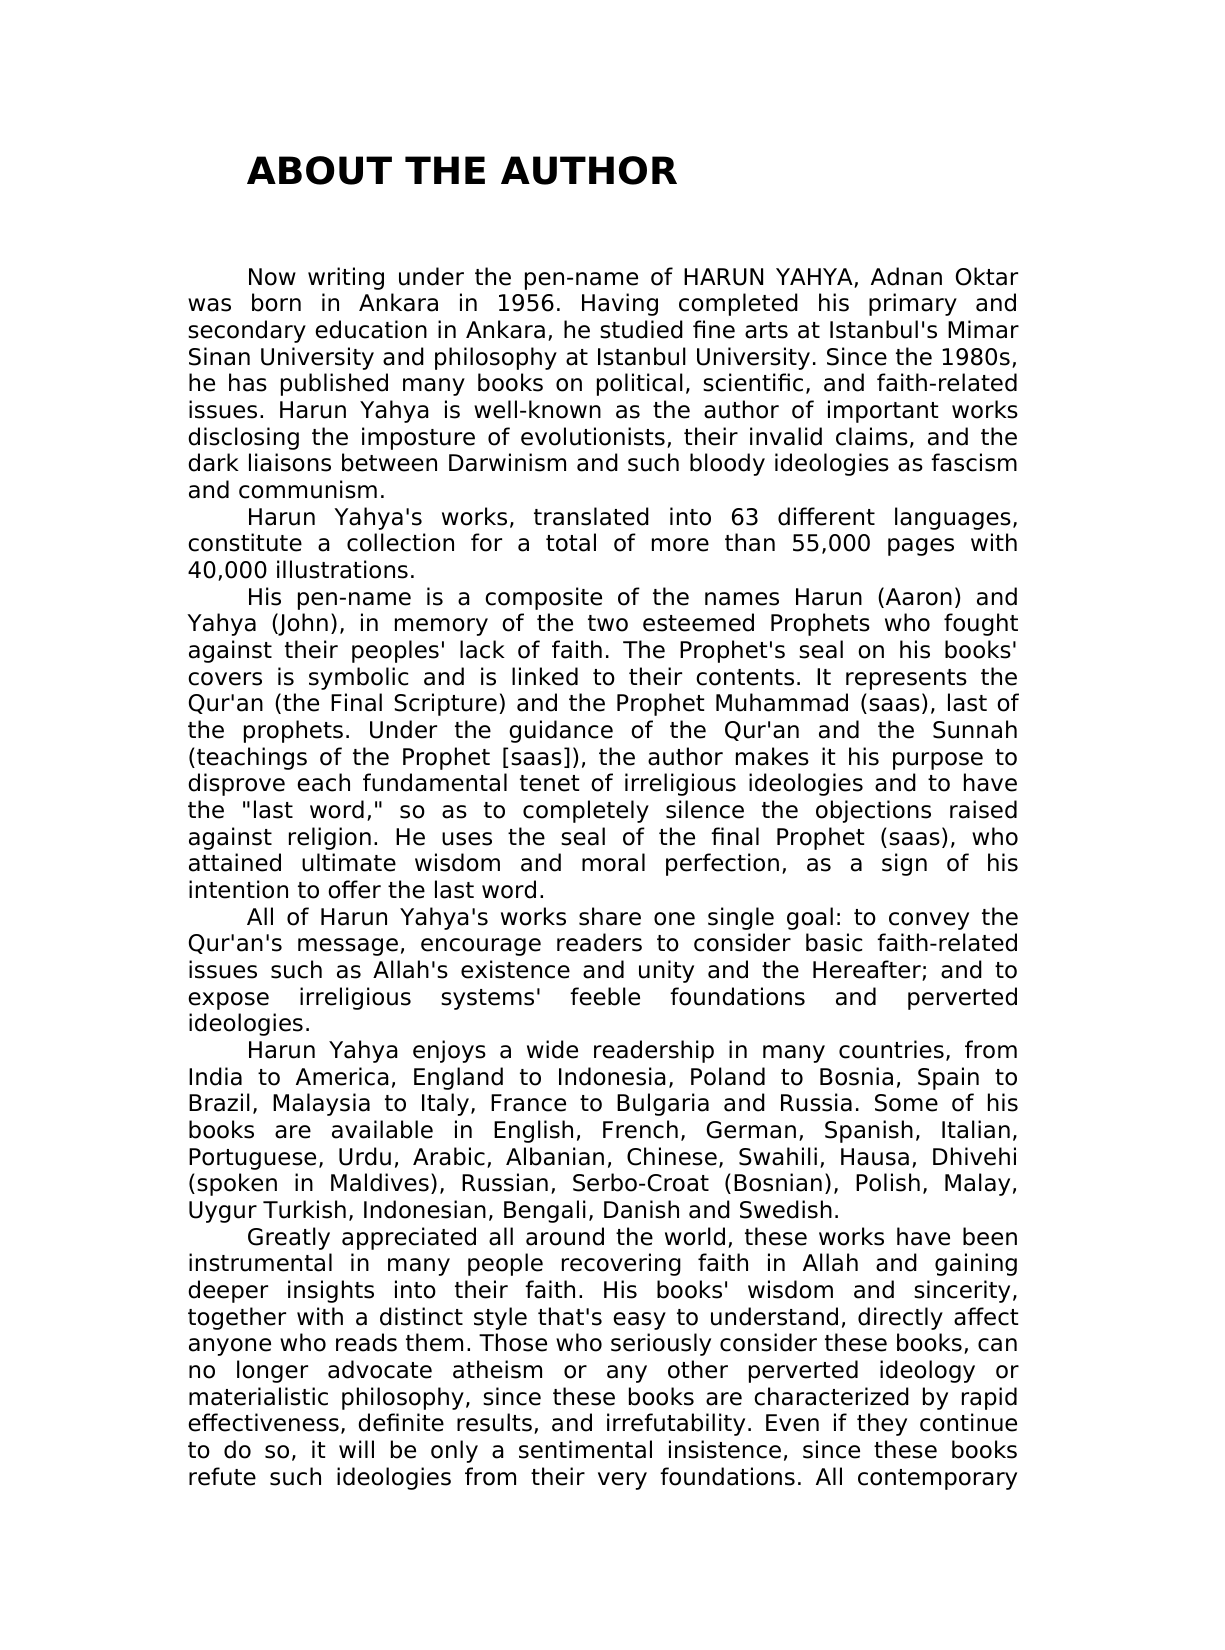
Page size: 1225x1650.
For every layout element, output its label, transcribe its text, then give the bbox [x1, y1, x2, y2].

text All of Harun Yahya's works share one single goal: to convey the Qur'an's message, encourage readers to consider basic faith-related issues such as Allah's existence and unity and the Hereafter; and to expose irreligious systems' feeble foundations and perverted ideologies. [187, 904, 1020, 1037]
text ABOUT THE AUTHOR [187, 150, 1020, 194]
text Greatly appreciated all around the world, these works have been instrumental in many people recovering faith in Allah and gaining deeper insights into their faith. His books' wisdom and sincerity, together with a distinct style that's easy to understand, directly affect anyone who reads them. Those who seriously consider these books, can no longer advocate atheism or any other perverted ideology or materialistic philosophy, since these books are characterized by rapid effectiveness, definite results, and irrefutability. Even if they continue to do so, it will be only a sentimental insistence, since these books refute such ideologies from their very foundations. All contemporary [187, 1224, 1020, 1491]
text His pen-name is a composite of the names Harun (Aaron) and Yahya (John), in memory of the two esteemed Prophets who fought against their peoples' lack of faith. The Prophet's seal on his books' covers is symbolic and is linked to their contents. It represents the Qur'an (the Final Scripture) and the Prophet Muhammad (saas), last of the prophets. Under the guidance of the Qur'an and the Sunnah (teachings of the Prophet [saas]), the author makes it his purpose to disprove each fundamental tenet of irreligious ideologies and to have the "last word," so as to completely silence the objections raised against religion. He uses the seal of the final Prophet (saas), who attained ultimate wisdom and moral perfection, as a sign of his intention to offer the last word. [187, 584, 1020, 904]
text Now writing under the pen-name of HARUN YAHYA, Adnan Oktar was born in Ankara in 1956. Having completed his primary and secondary education in Ankara, he studied fine arts at Istanbul's Mimar Sinan University and philosophy at Istanbul University. Since the 1980s, he has published many books on political, scientific, and faith-related issues. Harun Yahya is well-known as the author of important works disclosing the imposture of evolutionists, their invalid claims, and the dark liaisons between Darwinism and such bloody ideologies as fascism and communism. [187, 264, 1020, 504]
text Harun Yahya's works, translated into 63 different languages, constitute a collection for a total of more than 55,000 pages with 40,000 illustrations. [187, 504, 1020, 584]
text Harun Yahya enjoys a wide readership in many countries, from India to America, England to Indonesia, Poland to Bosnia, Spain to Brazil, Malaysia to Italy, France to Bulgaria and Russia. Some of his books are available in English, French, German, Spanish, Italian, Portuguese, Urdu, Arabic, Albanian, Chinese, Swahili, Hausa, Dhivehi (spoken in Maldives), Russian, Serbo-Croat (Bosnian), Polish, Malay, Uygur Turkish, Indonesian, Bengali, Danish and Swedish. [187, 1037, 1020, 1224]
